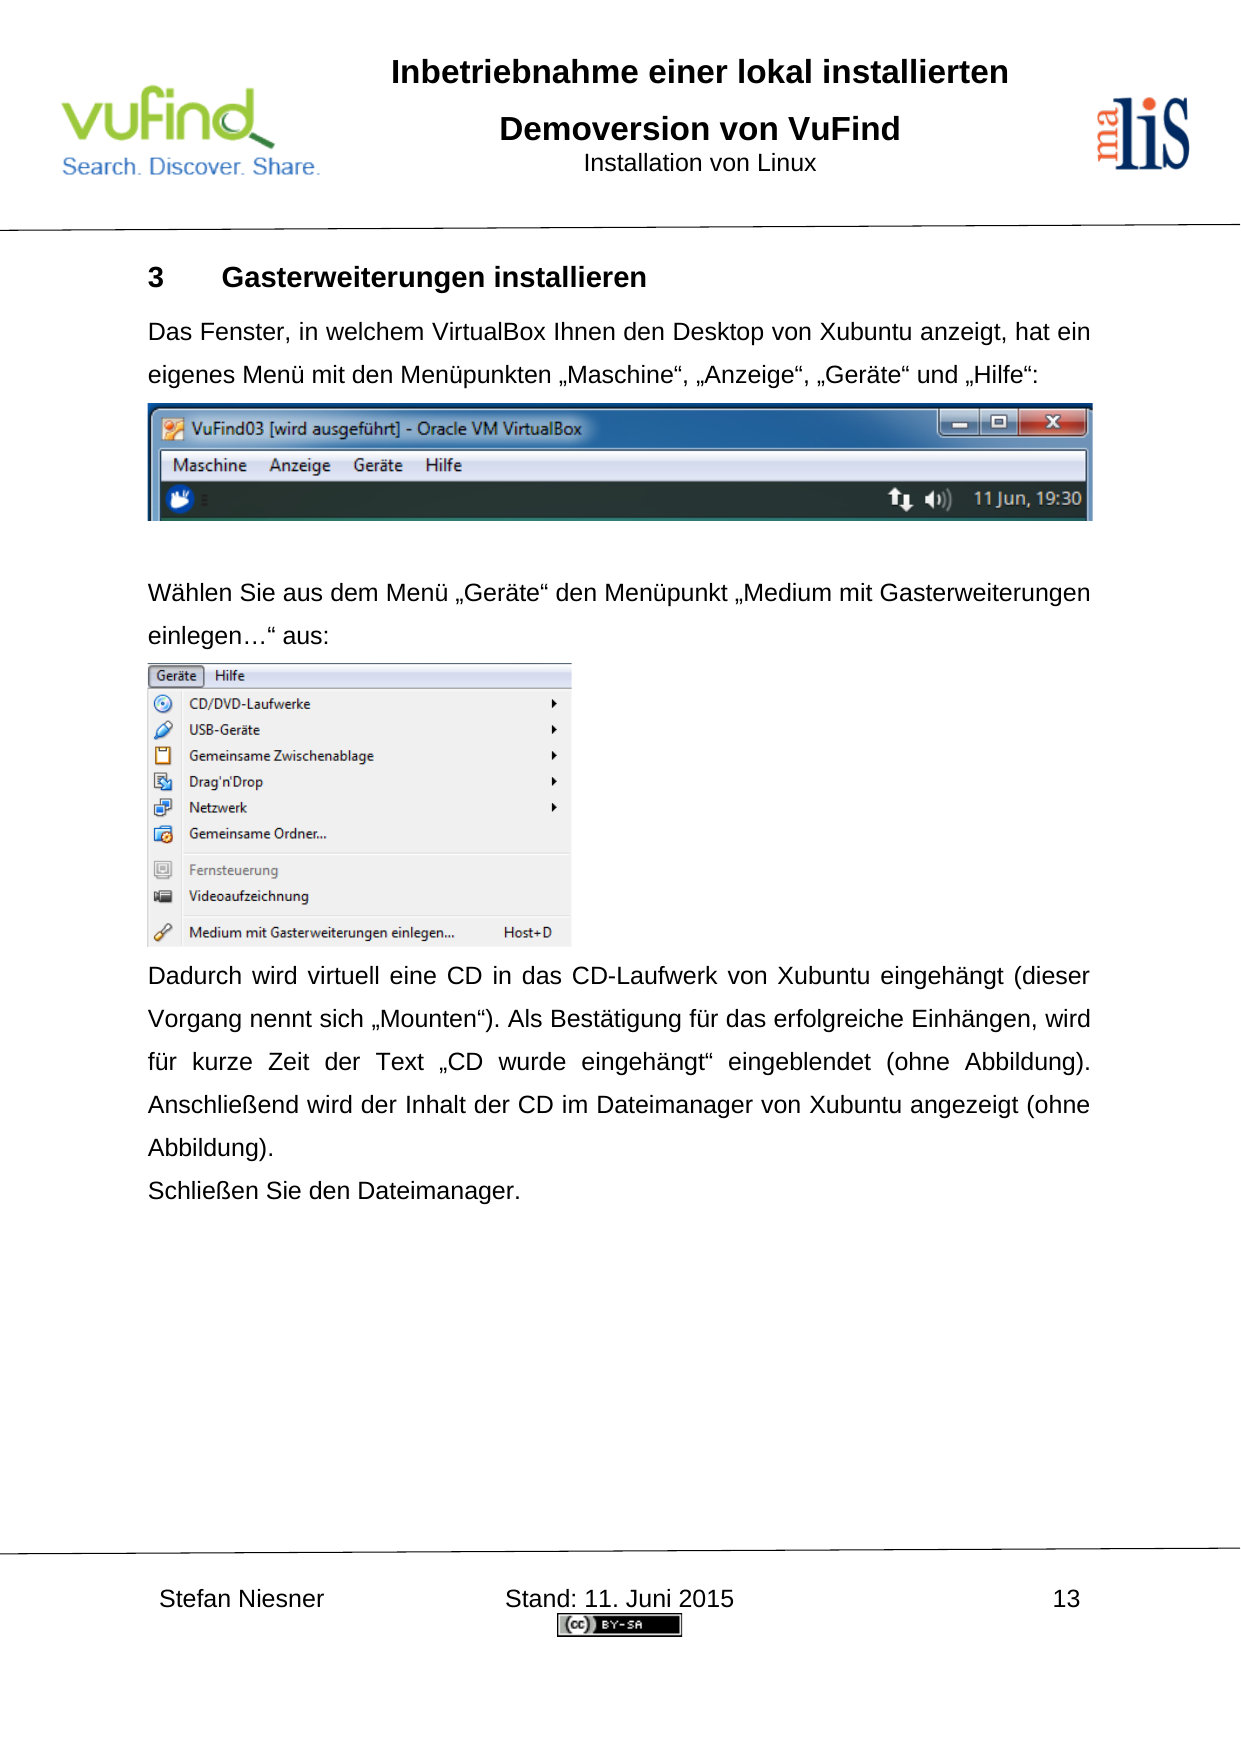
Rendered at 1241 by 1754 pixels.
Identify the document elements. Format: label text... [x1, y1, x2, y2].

picture [147, 403, 1093, 521]
picture [557, 1613, 683, 1637]
picture [1092, 81, 1193, 181]
text Dadurch wird virtuell eine CD in das CD-Laufwerk von Xubuntu eingehängt (dieser Vorgang nennt sich „Mounten“). Als Bestätigung für das erfolgreiche Einhängen, wird für kurze Zeit der Text „CD wurde eingehängt“ eingeblendet (ohne Abbildung). Anschließend wird der Inhalt der CD im Dateimanager von Xubuntu angezeigt (ohne Abbildung). [148, 961, 1092, 1162]
text Schließen Sie den Dateimanager. [148, 1176, 1092, 1205]
picture [59, 81, 325, 183]
text Wählen Sie aus dem Menü „Geräte“ den Menüpunkt „Medium mit Gasterweiterungen einlegen…“ aus: [148, 578, 1092, 649]
text Das Fenster, in welchem VirtualBox Ihnen den Desktop von Xubuntu anzeigt, hat ein eigenes Menü mit den Menüpunkten „Maschine“, „Anzeige“, „Geräte“ und „Hilfe“: [148, 317, 1092, 389]
subtitle Gasterweiterungen installieren [148, 261, 1092, 294]
picture [147, 663, 572, 947]
